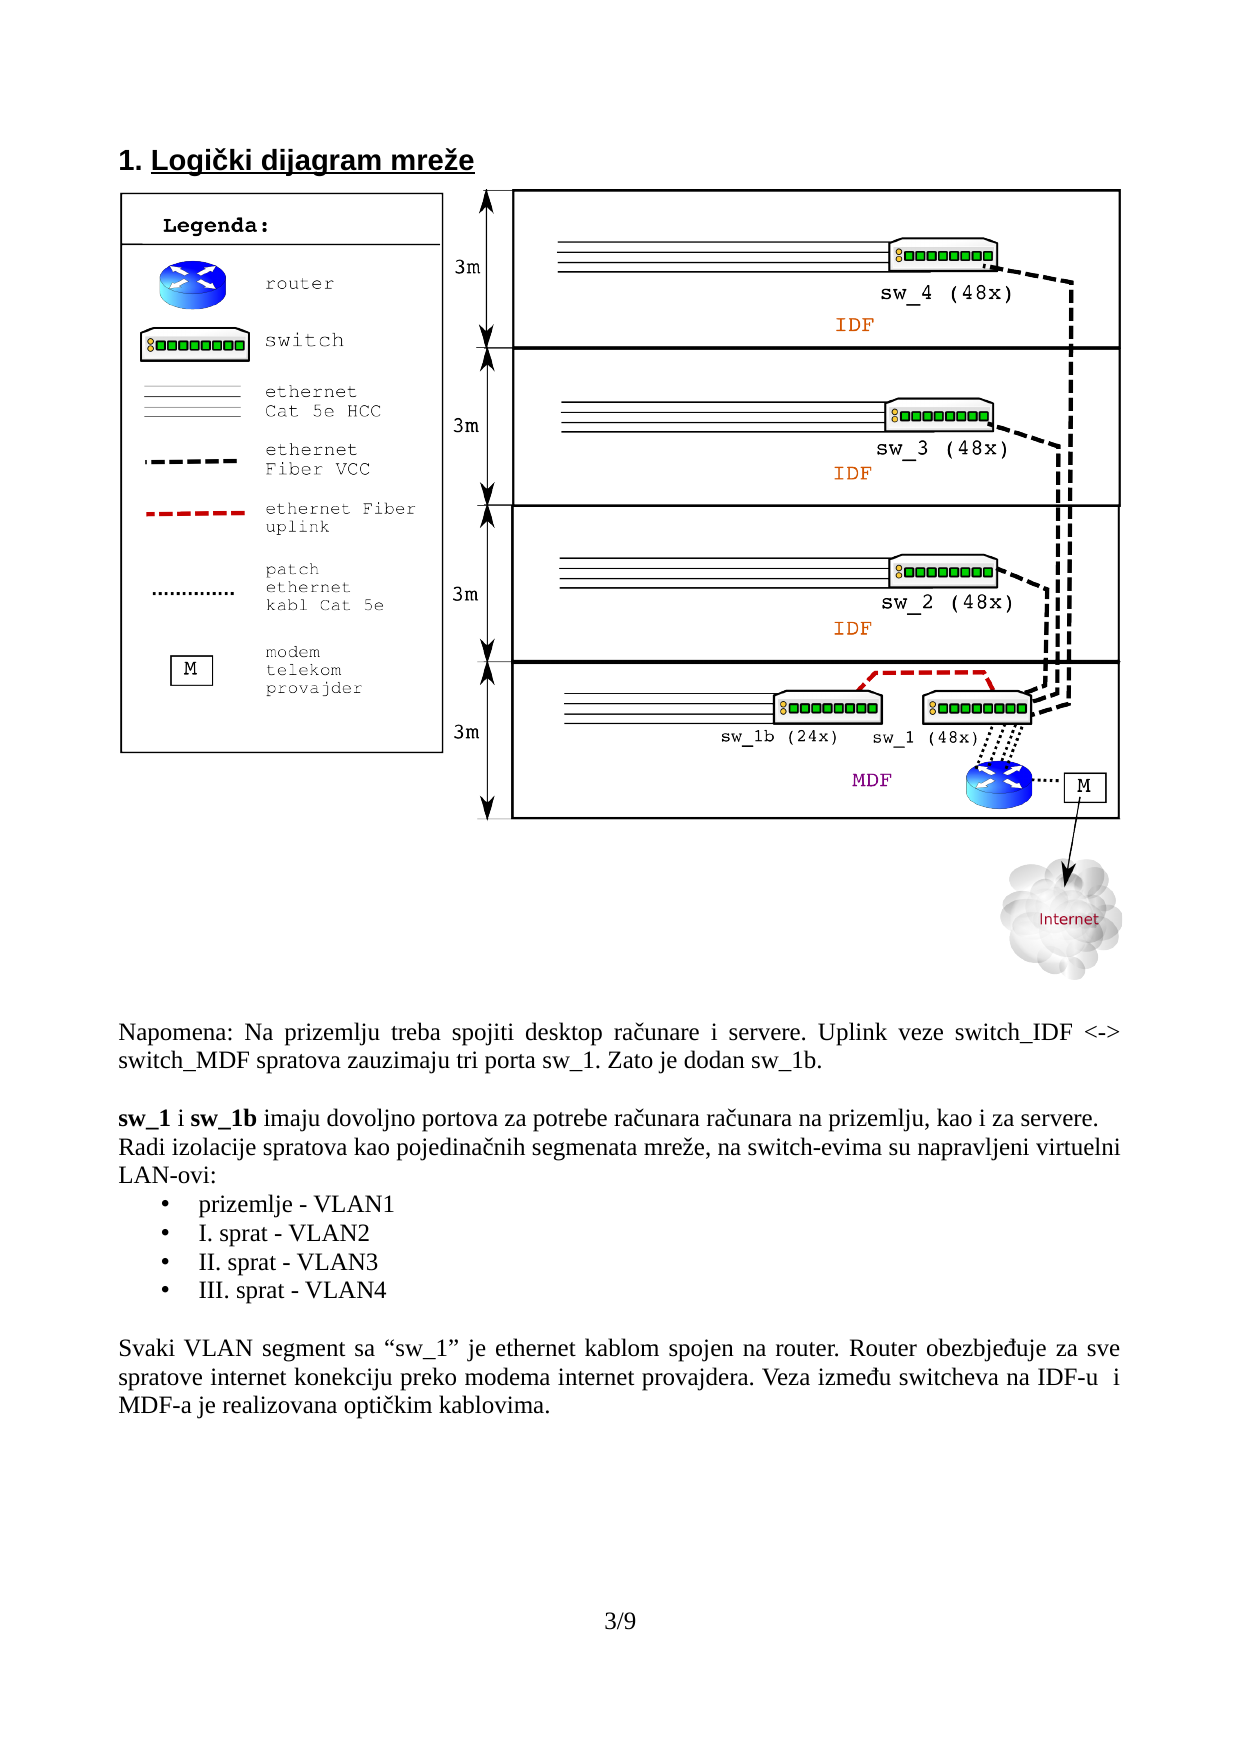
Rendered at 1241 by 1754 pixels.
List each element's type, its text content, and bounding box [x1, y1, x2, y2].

list II. sprat - VLAN3 [161, 1247, 1122, 1275]
text Svaki VLAN segment sa “sw_1” je ethernet kablom spojen na router. Router obezbjeđuje za sve spratove internet konekciju preko modema internet provajdera. Veza između switcheva na IDF-u i MDF-a je realizovana optičkim kablovima. [118, 1333, 1122, 1419]
text sw_1 i sw_1b imaju dovoljno portova za potrebe računara računara na prizemlju, kao i za servere. [118, 1103, 1122, 1132]
text Napomena: Na prizemlju treba spojiti desktop računare i servere. Uplink veze switch_IDF <-> switch_MDF spratova zauzimaju tri porta sw_1. Zato je dodan sw_1b. [118, 1017, 1122, 1074]
list III. sprat - VLAN4 [161, 1275, 1122, 1304]
picture [118, 189, 1123, 980]
text Radi izolacije spratova kao pojedinačnih segmenata mreže, na switch-evima su napravljeni virtuelni LAN-ovi: [118, 1132, 1122, 1189]
list I. sprat - VLAN2 [161, 1218, 1122, 1247]
subtitle Logički dijagram mreže [118, 143, 1122, 177]
list prizemlje - VLAN1 [161, 1189, 1122, 1218]
